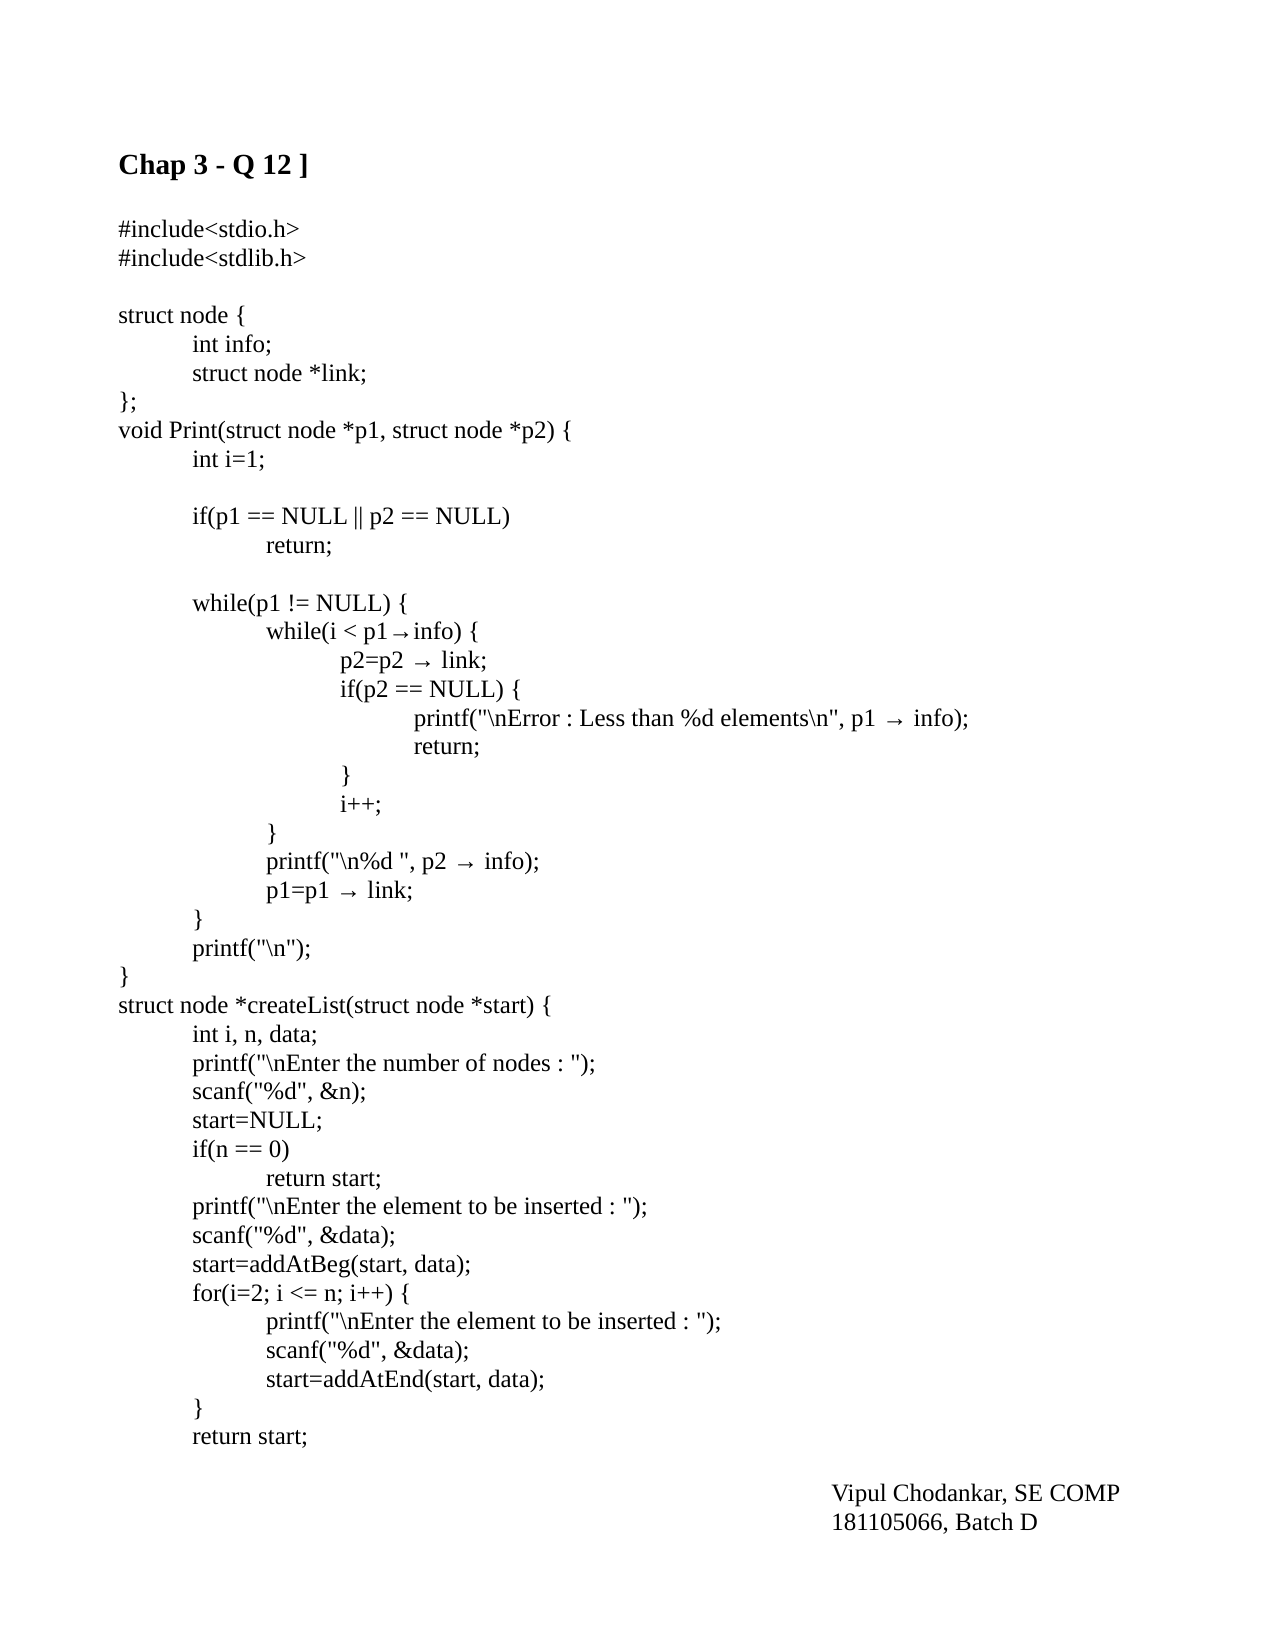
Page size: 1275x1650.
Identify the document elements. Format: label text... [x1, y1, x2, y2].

text int i=1; [118, 444, 1157, 473]
text scanf("%d", &n); [118, 1076, 1157, 1105]
text } [118, 760, 1157, 789]
text return; [118, 731, 1157, 760]
text } [118, 961, 1157, 990]
text start=addAtBeg(start, data); [118, 1249, 1157, 1278]
text scanf("%d", &data); [118, 1335, 1157, 1364]
text int i, n, data; [118, 1019, 1157, 1048]
text start=NULL; [118, 1105, 1157, 1134]
text p2=p2 → link; [118, 645, 1157, 674]
text printf("\nEnter the element to be inserted : "); [118, 1191, 1157, 1220]
text printf("\nError : Less than %d elements\n", p1 → info); [118, 703, 1157, 731]
text void Print(struct node *p1, struct node *p2) { [118, 415, 1157, 444]
text return start; [118, 1421, 1157, 1450]
text } [118, 818, 1157, 846]
text while(p1 != NULL) { [118, 588, 1157, 616]
text return start; [118, 1163, 1157, 1191]
text printf("\n%d ", p2 → info); [118, 846, 1157, 875]
text if(n == 0) [118, 1134, 1157, 1163]
text p1=p1 → link; [118, 875, 1157, 904]
text int info; [118, 329, 1157, 358]
text }; [118, 386, 1157, 415]
text while(i < p1→info) { [118, 616, 1157, 645]
text } [118, 1393, 1157, 1421]
text struct node *link; [118, 358, 1157, 386]
text #include<stdio.h> [118, 214, 1157, 243]
text scanf("%d", &data); [118, 1220, 1157, 1249]
text start=addAtEnd(start, data); [118, 1364, 1157, 1393]
text i++; [118, 789, 1157, 818]
text struct node *createList(struct node *start) { [118, 990, 1157, 1019]
text if(p2 == NULL) { [118, 674, 1157, 703]
text if(p1 == NULL || p2 == NULL) [118, 501, 1157, 530]
text printf("\nEnter the element to be inserted : "); [118, 1306, 1157, 1335]
text for(i=2; i <= n; i++) { [118, 1278, 1157, 1306]
text return; [118, 530, 1157, 559]
text Chap 3 - Q 12 ] [118, 147, 1157, 180]
text struct node { [118, 300, 1157, 329]
text printf("\n"); [118, 933, 1157, 961]
text } [118, 904, 1157, 933]
text #include<stdlib.h> [118, 243, 1157, 271]
text printf("\nEnter the number of nodes : "); [118, 1048, 1157, 1076]
